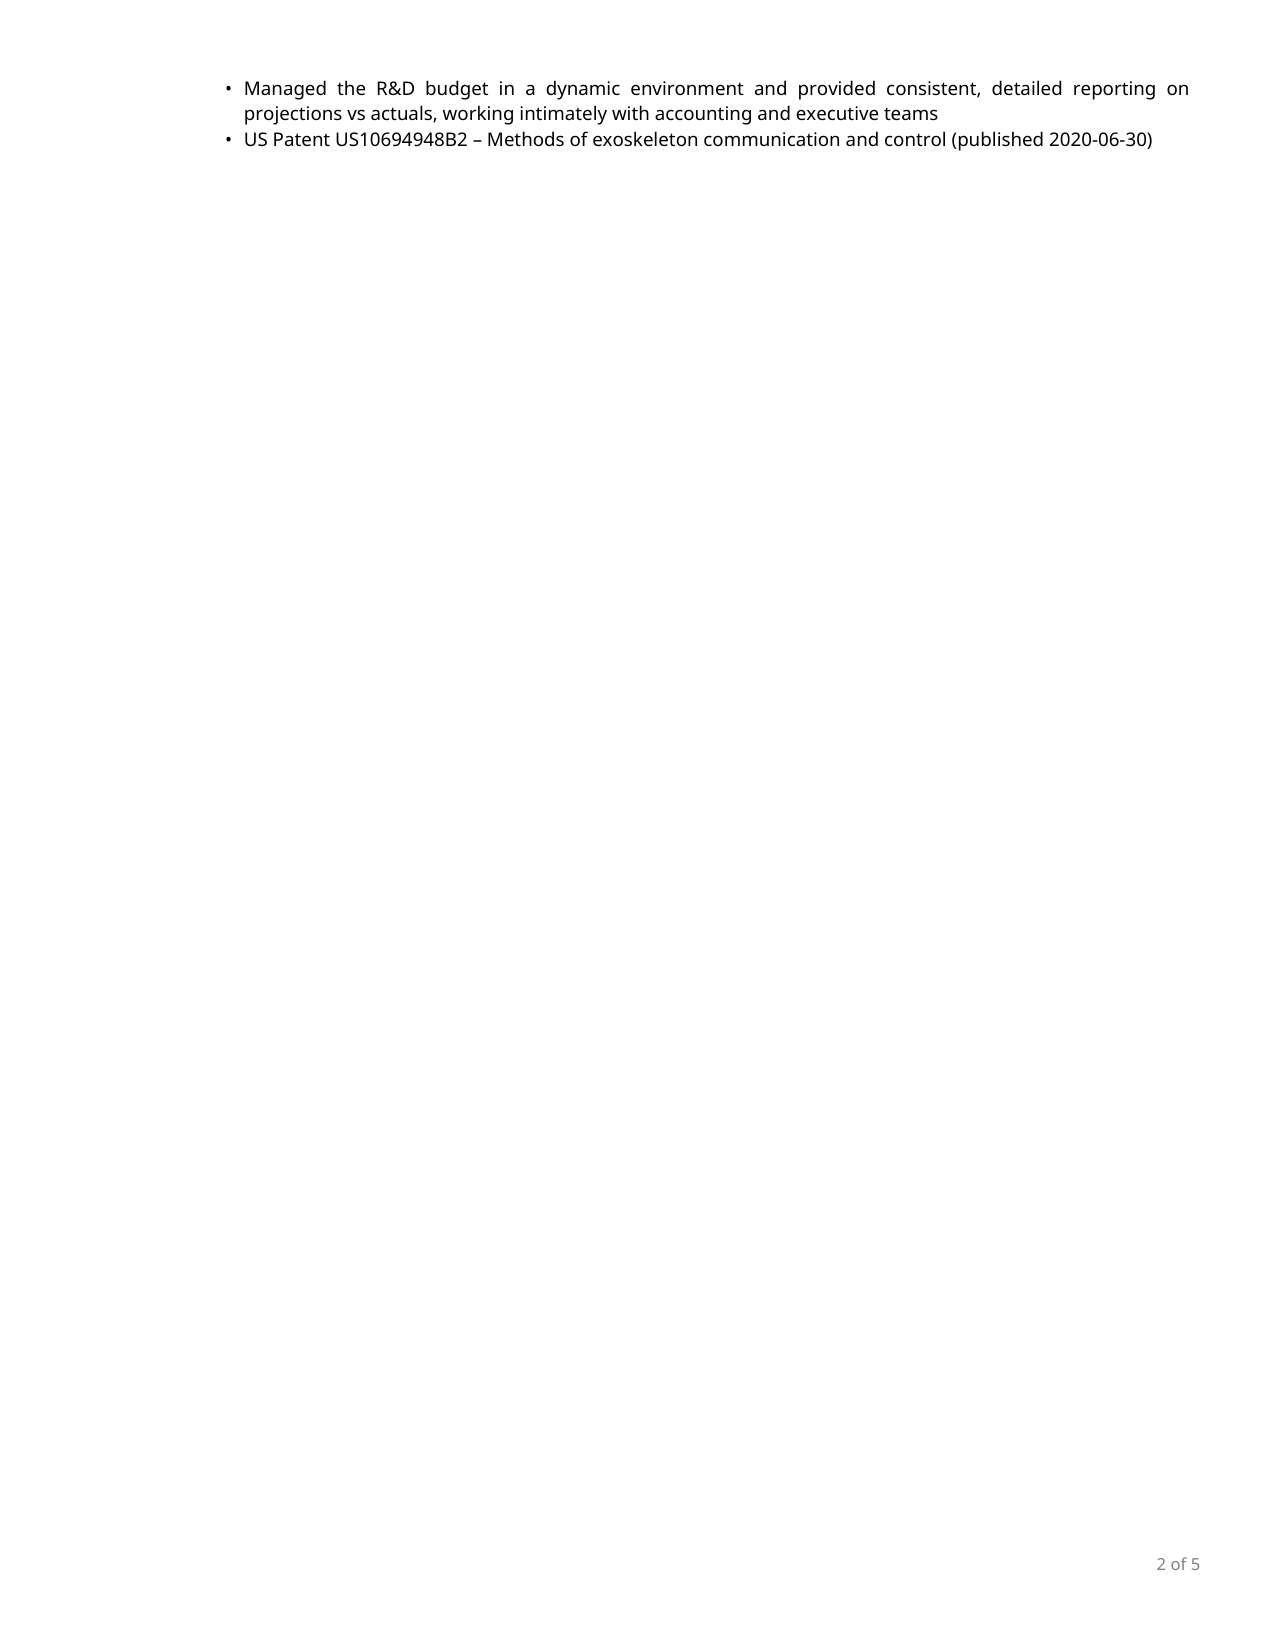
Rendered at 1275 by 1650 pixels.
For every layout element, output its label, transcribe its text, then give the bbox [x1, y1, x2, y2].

list US Patent US10694948B2 – Methods of exoskeleton communication and control (published 2020-06-30) [225, 126, 1191, 152]
list Managed the R&D budget in a dynamic environment and provided consistent, detailed reporting on projections vs actuals, working intimately with accounting and executive teams [225, 75, 1191, 126]
